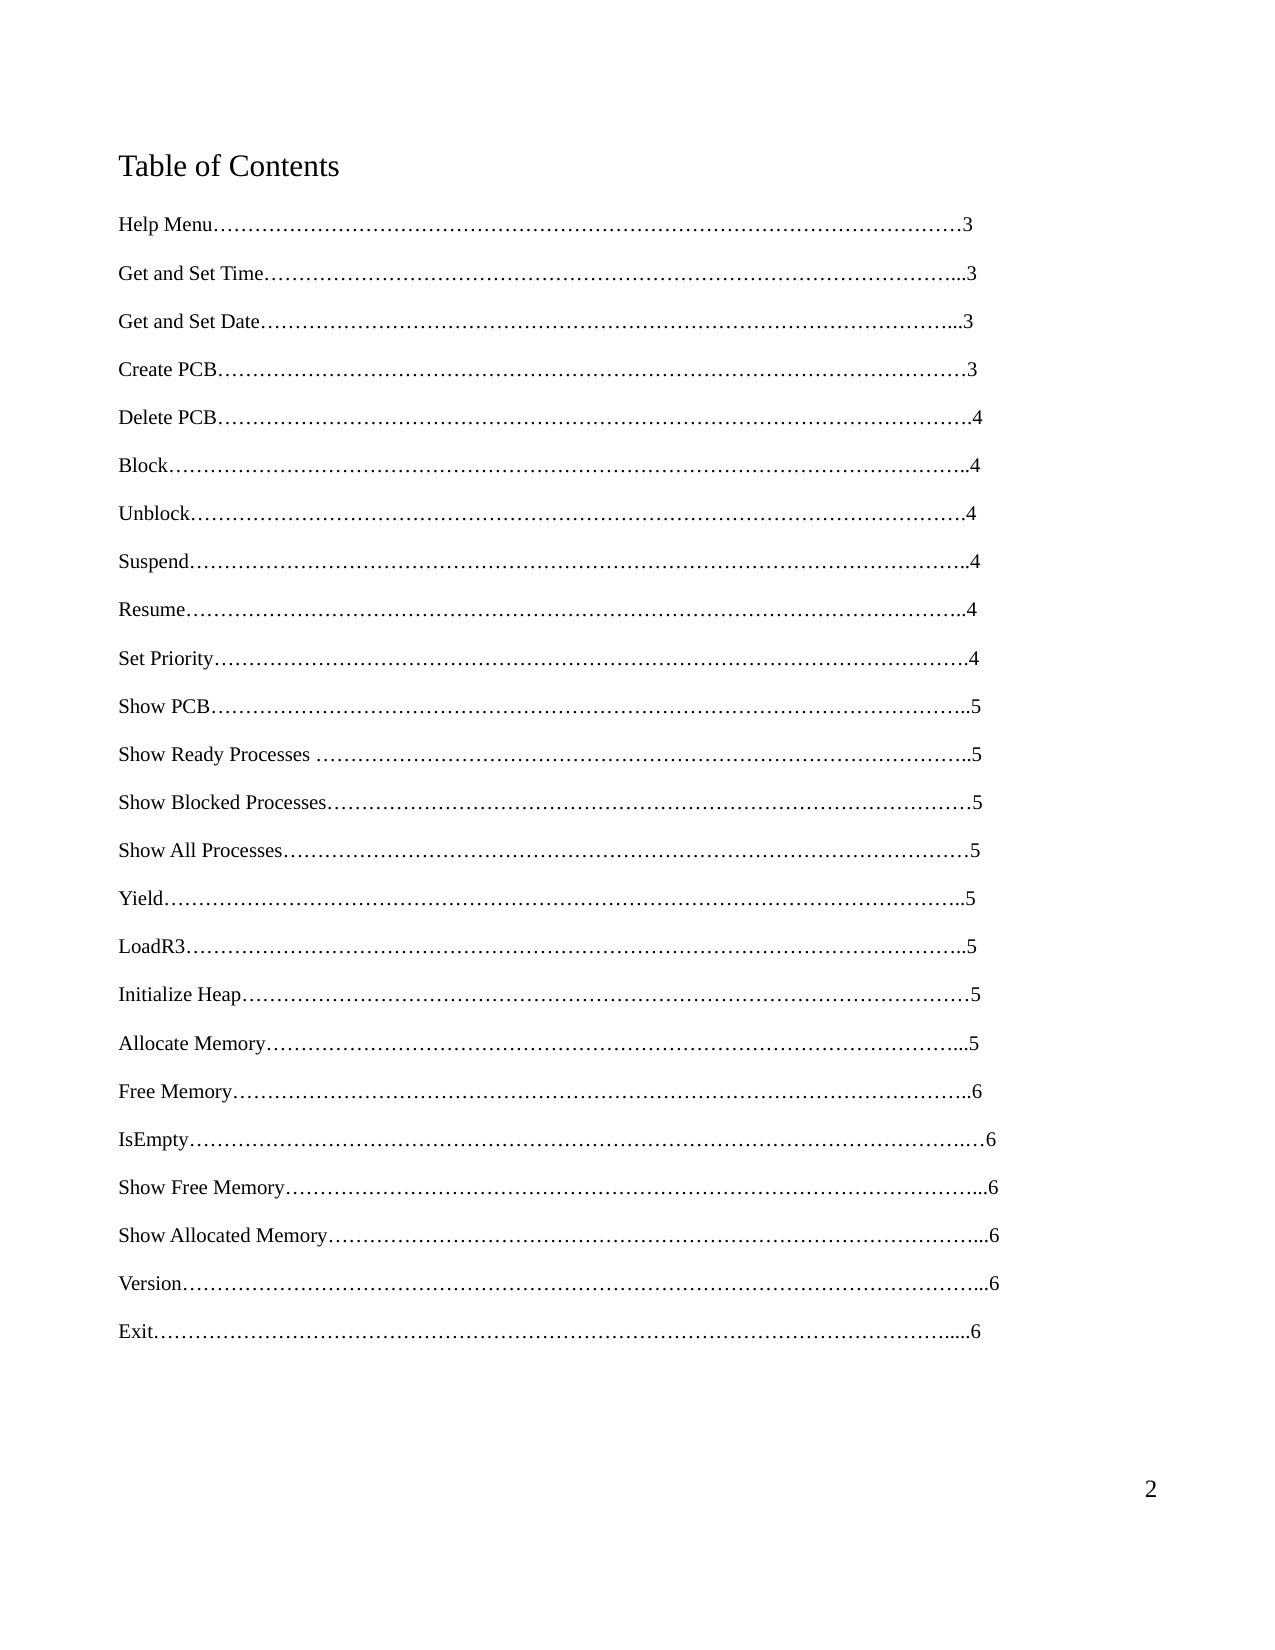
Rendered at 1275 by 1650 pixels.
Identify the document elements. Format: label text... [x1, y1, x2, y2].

text Suspend…………………………………………………………………………………………………..4 [118, 549, 1157, 573]
text Yield……………………………………………………………………………………………………..5 [118, 886, 1157, 910]
text Show All Processes………………………………………………………………………………………5 [118, 838, 1157, 862]
text Version……………………………………………………………………………………………………...6 [118, 1271, 1157, 1295]
text Get and Set Date………………………………………………………………………………………...3 [118, 308, 1157, 333]
text Show Free Memory………………………………………………………………………………………...6 [118, 1175, 1157, 1199]
text Free Memory……………………………………………………………………………………………..6 [118, 1078, 1157, 1103]
text Set Priority……………………………………………………………………………………………….4 [118, 645, 1157, 669]
text Resume…………………………………………………………………………………………………..4 [118, 597, 1157, 621]
text Initialize Heap……………………………………………………………………………………………5 [118, 982, 1157, 1006]
text Get and Set Time………………………………………………………………………………………...3 [118, 260, 1157, 284]
text Unblock………………………………………………………………………………………………….4 [118, 501, 1157, 525]
text Delete PCB……………………………………………………………………………………………….4 [118, 405, 1157, 429]
text Allocate Memory………………………………………………………………………………………...5 [118, 1030, 1157, 1054]
text LoadR3…………………………………………………………………………………………………..5 [118, 934, 1157, 958]
text Help Menu………………………………………………………………………………………………3 [118, 212, 1157, 236]
text Show Allocated Memory…………………………………………………………………………………...6 [118, 1223, 1157, 1247]
text Show PCB………………………………………………………………………………………………..5 [118, 693, 1157, 718]
text Exit…………………………………………………………………………………………………….....6 [118, 1319, 1157, 1343]
text Block……………………………………………………………………………………………………..4 [118, 453, 1157, 477]
text Show Blocked Processes…………………………………………………………………………………5 [118, 790, 1157, 814]
text Show Ready Processes …………………………………………………………………………………..5 [118, 742, 1157, 766]
text IsEmpty………………………………………………………………………………………………….…6 [118, 1127, 1157, 1151]
text Create PCB………………………………………………………………………………………………3 [118, 357, 1157, 381]
text Table of Contents [118, 148, 1157, 183]
